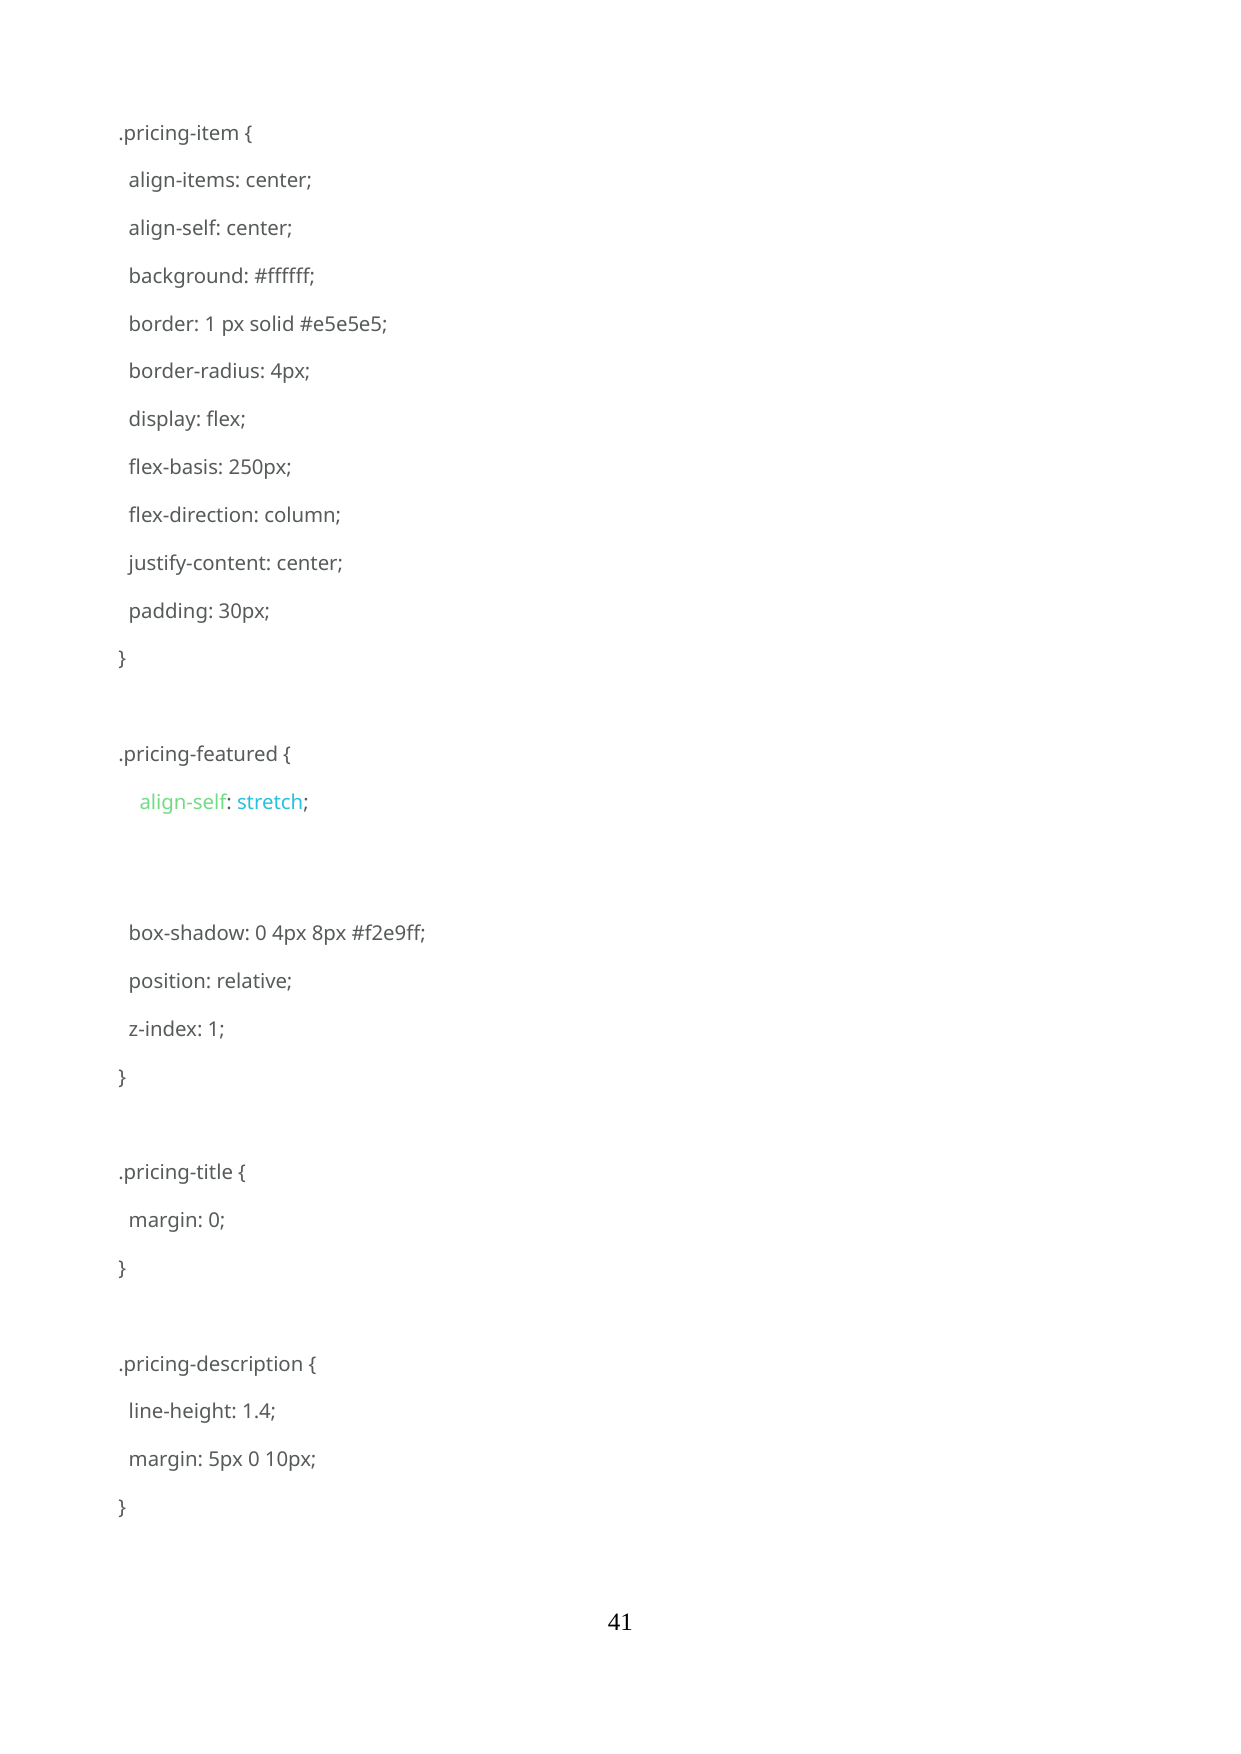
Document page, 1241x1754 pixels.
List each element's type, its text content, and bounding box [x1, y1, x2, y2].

text justify-content: center; [118, 548, 1122, 576]
text display: flex; [118, 405, 1122, 433]
text } [118, 1493, 1122, 1520]
text align-self: stretch; [118, 787, 1122, 815]
text line-height: 1.4; [118, 1397, 1122, 1425]
text padding: 30px; [118, 596, 1122, 624]
text position: relative; [118, 967, 1122, 994]
text z-index: 1; [118, 1014, 1122, 1042]
text } [118, 644, 1122, 672]
text border: 1 px solid #e5e5e5; [118, 309, 1122, 337]
text flex-direction: column; [118, 501, 1122, 528]
text background: #ffffff; [118, 262, 1122, 289]
text } [118, 1062, 1122, 1090]
text margin: 5px 0 10px; [118, 1445, 1122, 1472]
text align-self: center; [118, 214, 1122, 241]
text align-items: center; [118, 166, 1122, 194]
text .pricing-item { [118, 118, 1122, 146]
text flex-basis: 250px; [118, 453, 1122, 481]
text .pricing-title { [118, 1158, 1122, 1186]
text box-shadow: 0 4px 8px #f2e9ff; [118, 919, 1122, 947]
text border-radius: 4px; [118, 357, 1122, 385]
text margin: 0; [118, 1206, 1122, 1233]
text .pricing-featured { [118, 740, 1122, 767]
text } [118, 1253, 1122, 1281]
text .pricing-description { [118, 1349, 1122, 1377]
